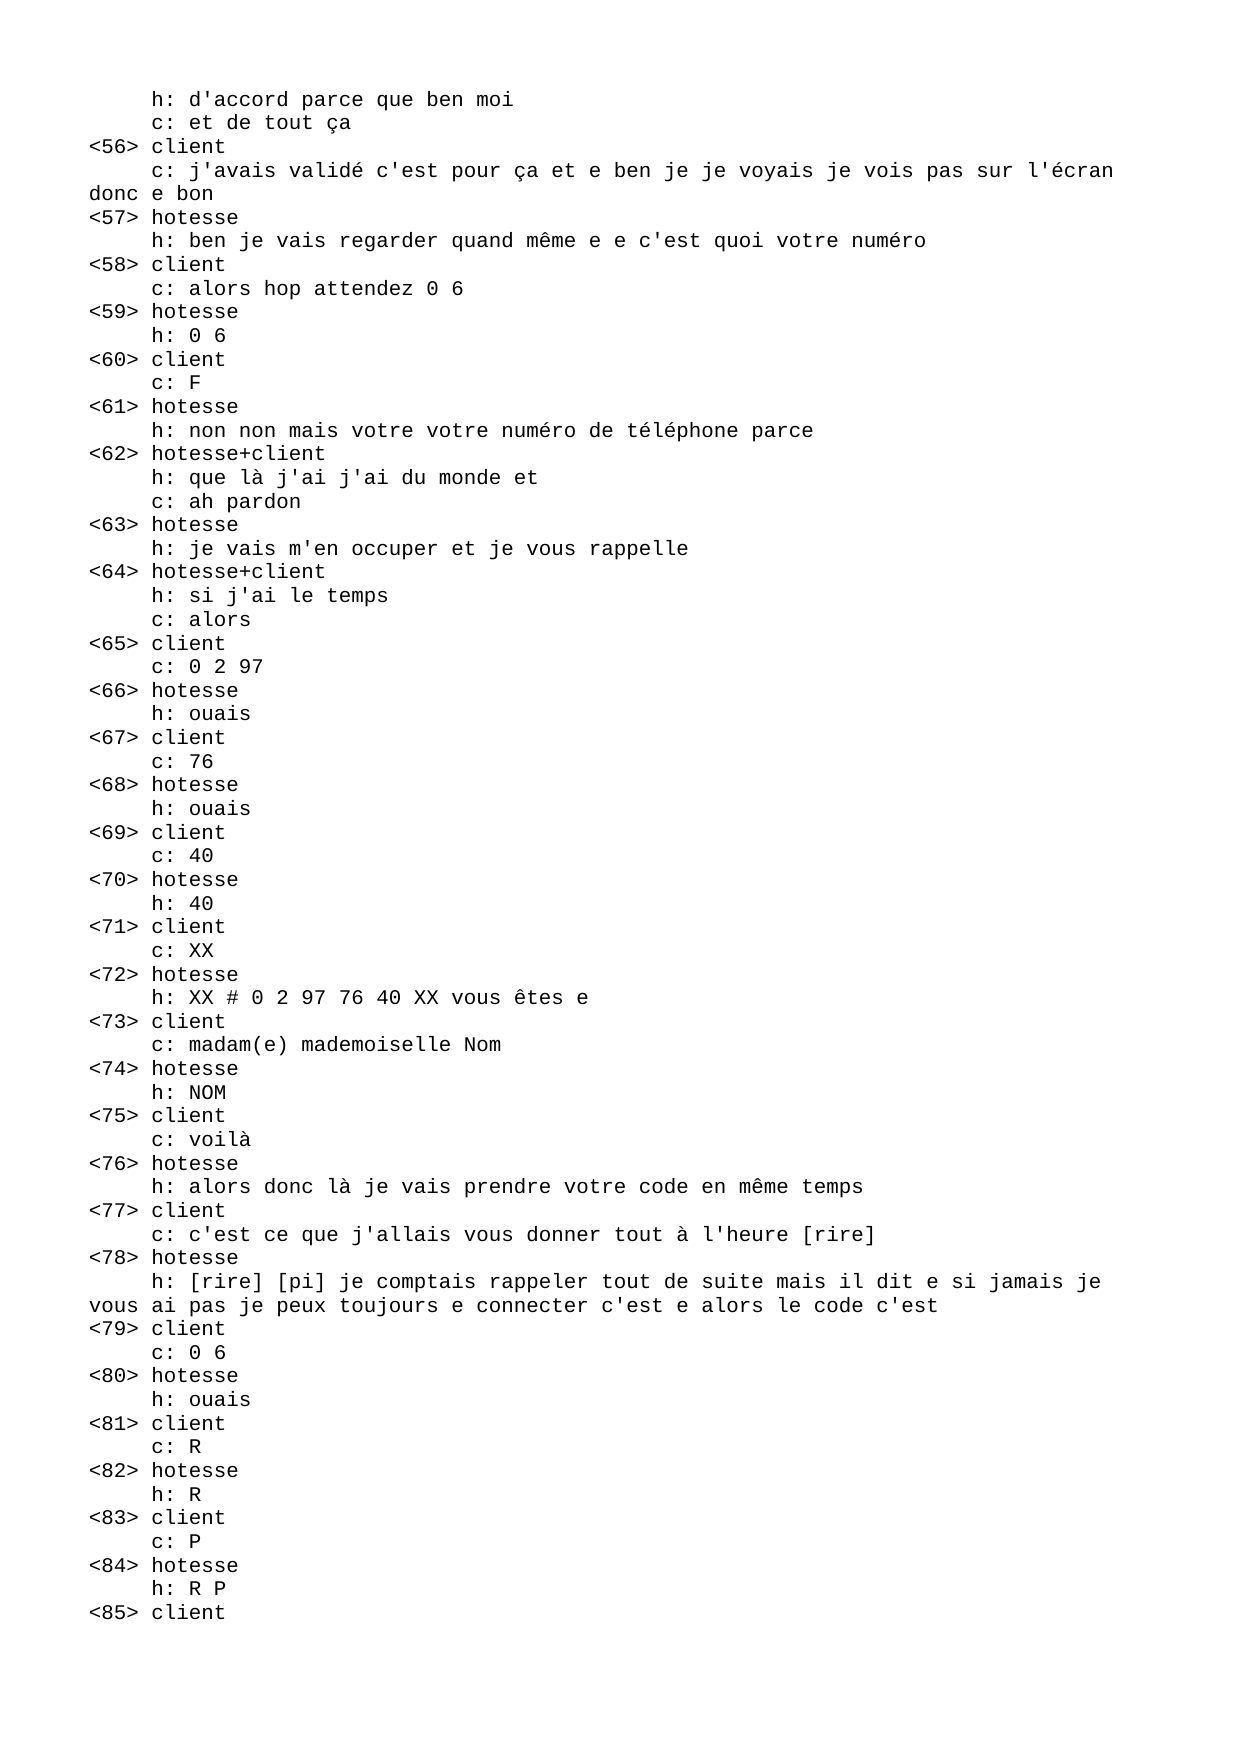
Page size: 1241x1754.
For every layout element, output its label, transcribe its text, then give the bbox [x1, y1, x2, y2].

text h: non non mais votre votre numéro de téléphone parce [89, 420, 1152, 443]
text c: 76 [89, 751, 1152, 774]
text c: F [89, 372, 1152, 396]
text c: voilà [89, 1129, 1152, 1153]
text <66> hotesse [89, 680, 1152, 703]
text c: ah pardon [89, 491, 1152, 514]
text <65> client [89, 632, 1152, 656]
text <64> hotesse+client [89, 562, 1152, 585]
text c: alors [89, 609, 1152, 632]
text h: R [89, 1484, 1152, 1507]
text <84> hotesse [89, 1555, 1152, 1578]
text c: P [89, 1531, 1152, 1555]
text h: 40 [89, 893, 1152, 916]
text <62> hotesse+client [89, 443, 1152, 467]
text <69> client [89, 822, 1152, 845]
text <80> hotesse [89, 1366, 1152, 1389]
text <77> client [89, 1200, 1152, 1224]
text c: 40 [89, 845, 1152, 869]
text h: [rire] [pi] je comptais rappeler tout de suite mais il dit e si jamais je vous ai pas je peux toujours e connecter c'est e alors le code c'est [89, 1271, 1152, 1318]
text h: ouais [89, 1389, 1152, 1413]
text <73> client [89, 1011, 1152, 1034]
text <78> hotesse [89, 1247, 1152, 1271]
text h: alors donc là je vais prendre votre code en même temps [89, 1176, 1152, 1200]
text <59> hotesse [89, 301, 1152, 325]
text c: 0 6 [89, 1342, 1152, 1366]
text <67> client [89, 727, 1152, 751]
text h: que là j'ai j'ai du monde et [89, 467, 1152, 491]
text h: d'accord parce que ben moi [89, 89, 1152, 112]
text c: c'est ce que j'allais vous donner tout à l'heure [rire] [89, 1224, 1152, 1247]
text <79> client [89, 1318, 1152, 1342]
text <57> hotesse [89, 207, 1152, 231]
text <76> hotesse [89, 1153, 1152, 1176]
text <71> client [89, 916, 1152, 940]
text h: si j'ai le temps [89, 585, 1152, 609]
text <75> client [89, 1105, 1152, 1129]
text <83> client [89, 1507, 1152, 1531]
text c: 0 2 97 [89, 656, 1152, 680]
text h: ben je vais regarder quand même e e c'est quoi votre numéro [89, 231, 1152, 254]
text <72> hotesse [89, 963, 1152, 987]
text c: XX [89, 940, 1152, 963]
text <61> hotesse [89, 396, 1152, 420]
text <85> client [89, 1602, 1152, 1626]
text c: et de tout ça [89, 112, 1152, 136]
text <82> hotesse [89, 1460, 1152, 1484]
text c: R [89, 1436, 1152, 1460]
text <70> hotesse [89, 869, 1152, 893]
text <63> hotesse [89, 514, 1152, 538]
text <60> client [89, 349, 1152, 372]
text <56> client [89, 136, 1152, 159]
text <81> client [89, 1413, 1152, 1436]
text c: madam(e) mademoiselle Nom [89, 1034, 1152, 1058]
text h: 0 6 [89, 325, 1152, 349]
text h: ouais [89, 703, 1152, 727]
text h: XX # 0 2 97 76 40 XX vous êtes e [89, 987, 1152, 1011]
text c: j'avais validé c'est pour ça et e ben je je voyais je vois pas sur l'écran donc e bon [89, 159, 1152, 207]
text h: NOM [89, 1082, 1152, 1105]
text <74> hotesse [89, 1058, 1152, 1082]
text h: R P [89, 1578, 1152, 1602]
text <68> hotesse [89, 774, 1152, 798]
text <58> client [89, 254, 1152, 278]
text c: alors hop attendez 0 6 [89, 278, 1152, 301]
text h: ouais [89, 798, 1152, 822]
text h: je vais m'en occuper et je vous rappelle [89, 538, 1152, 562]
